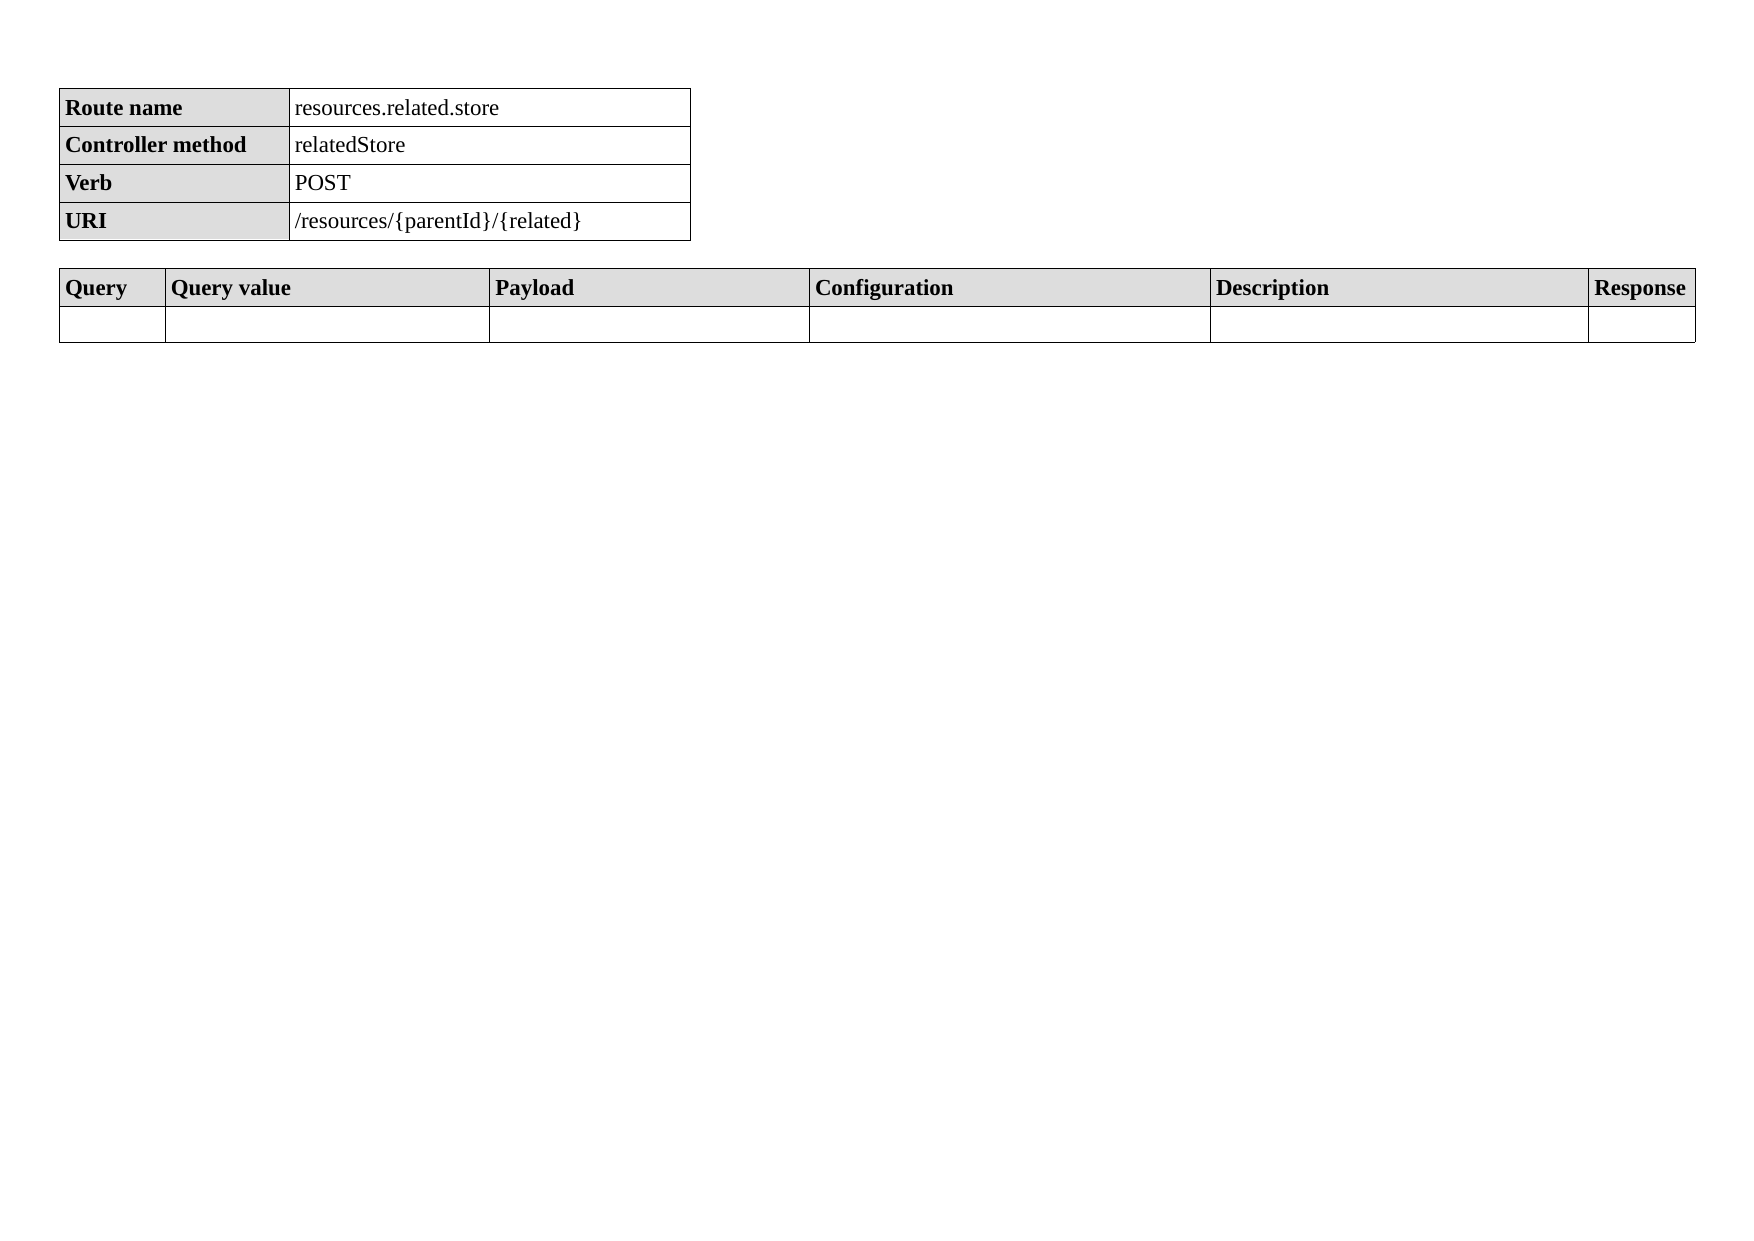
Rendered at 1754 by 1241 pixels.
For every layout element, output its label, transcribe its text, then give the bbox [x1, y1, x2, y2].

table_header resources.related.store [290, 89, 690, 126]
table_header Payload [490, 269, 809, 306]
table_cell /resources/{parentId}/{related} [290, 203, 690, 239]
table_cell relatedStore [290, 127, 690, 164]
table_cell Controller method [60, 127, 289, 164]
table_header Configuration [810, 269, 1210, 306]
table_cell [1211, 307, 1588, 342]
table_cell [810, 307, 1210, 342]
table_header Query [60, 269, 165, 306]
table_cell Verb [60, 165, 289, 202]
table_header Route name [60, 89, 289, 126]
table_cell [1589, 307, 1695, 342]
table_header Description [1211, 269, 1588, 306]
table_header Response [1589, 269, 1695, 306]
table_header Query value [166, 269, 489, 306]
table_cell [490, 307, 809, 342]
table_cell URI [60, 203, 289, 239]
table_cell [166, 307, 489, 342]
table_cell [60, 307, 165, 342]
table_cell POST [290, 165, 690, 202]
